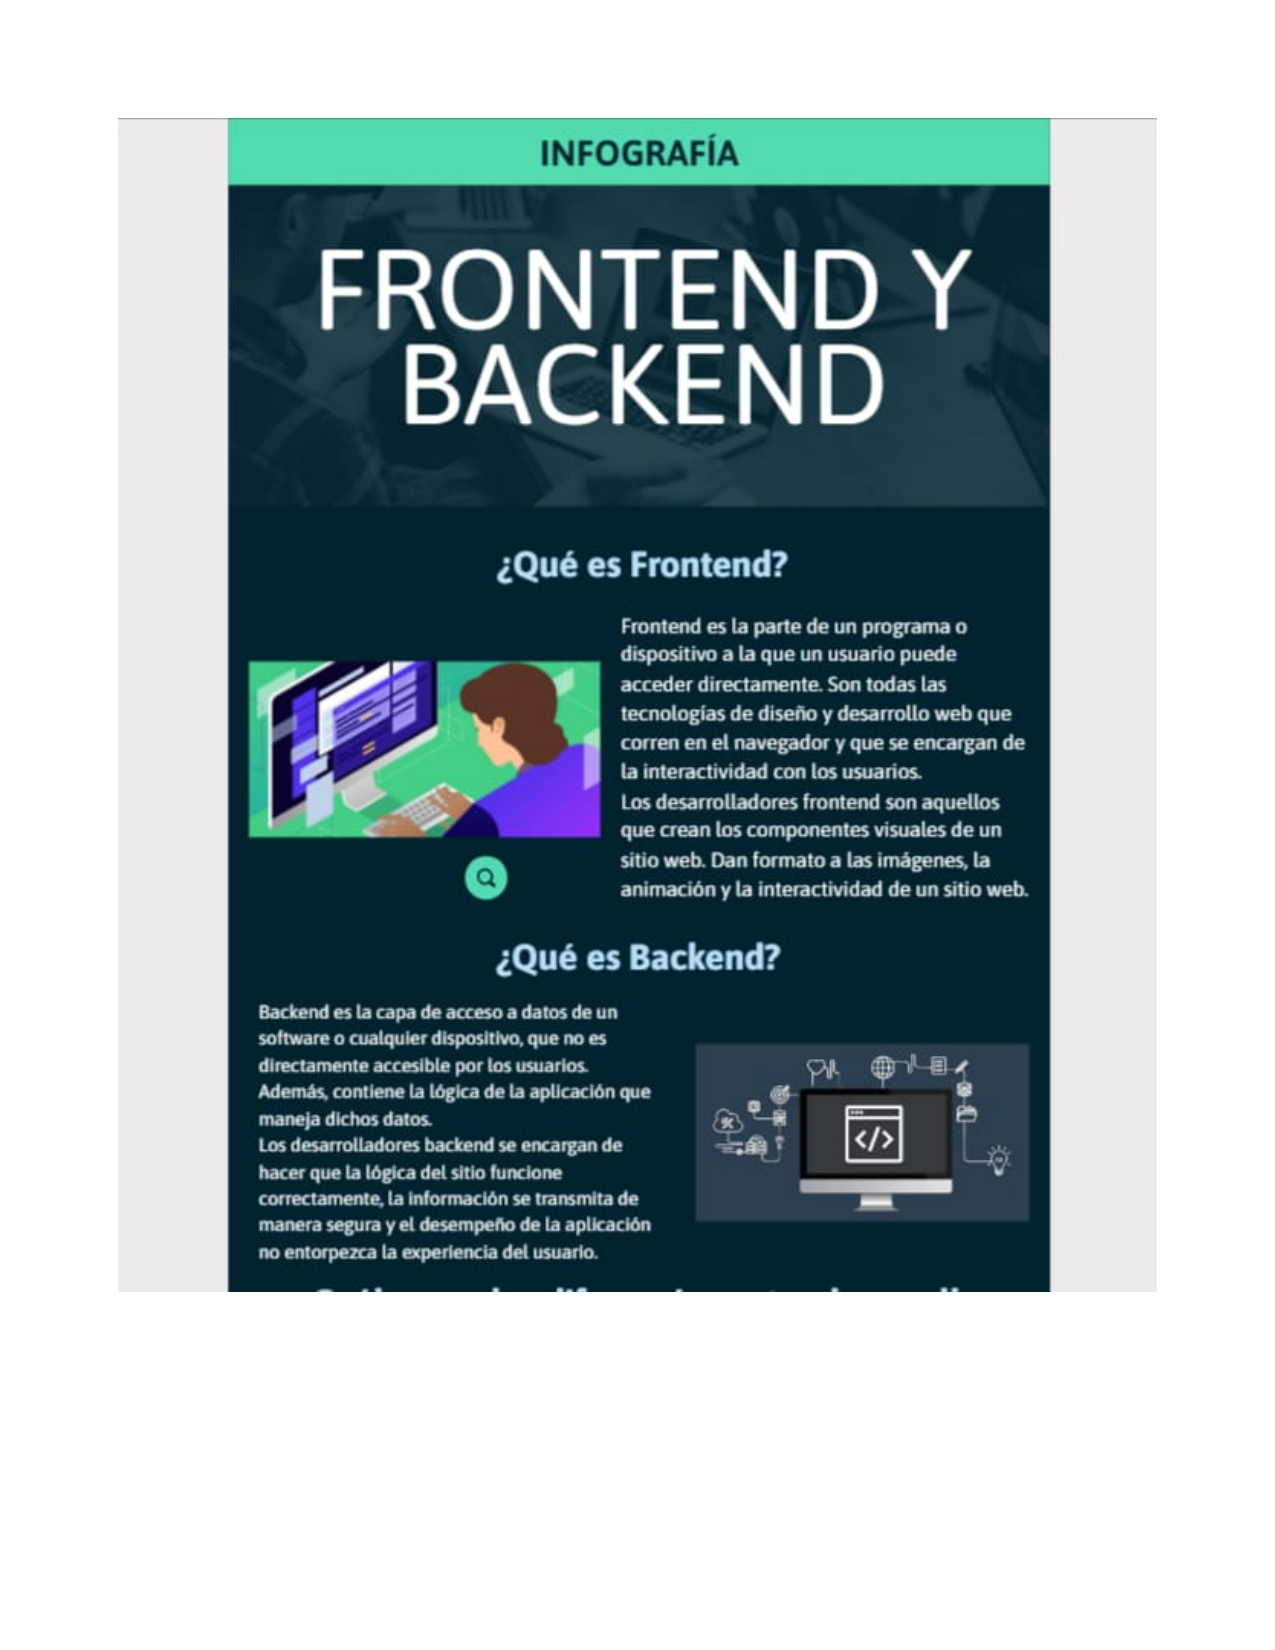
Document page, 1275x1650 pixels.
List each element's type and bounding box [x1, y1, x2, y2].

picture [118, 118, 1157, 1292]
